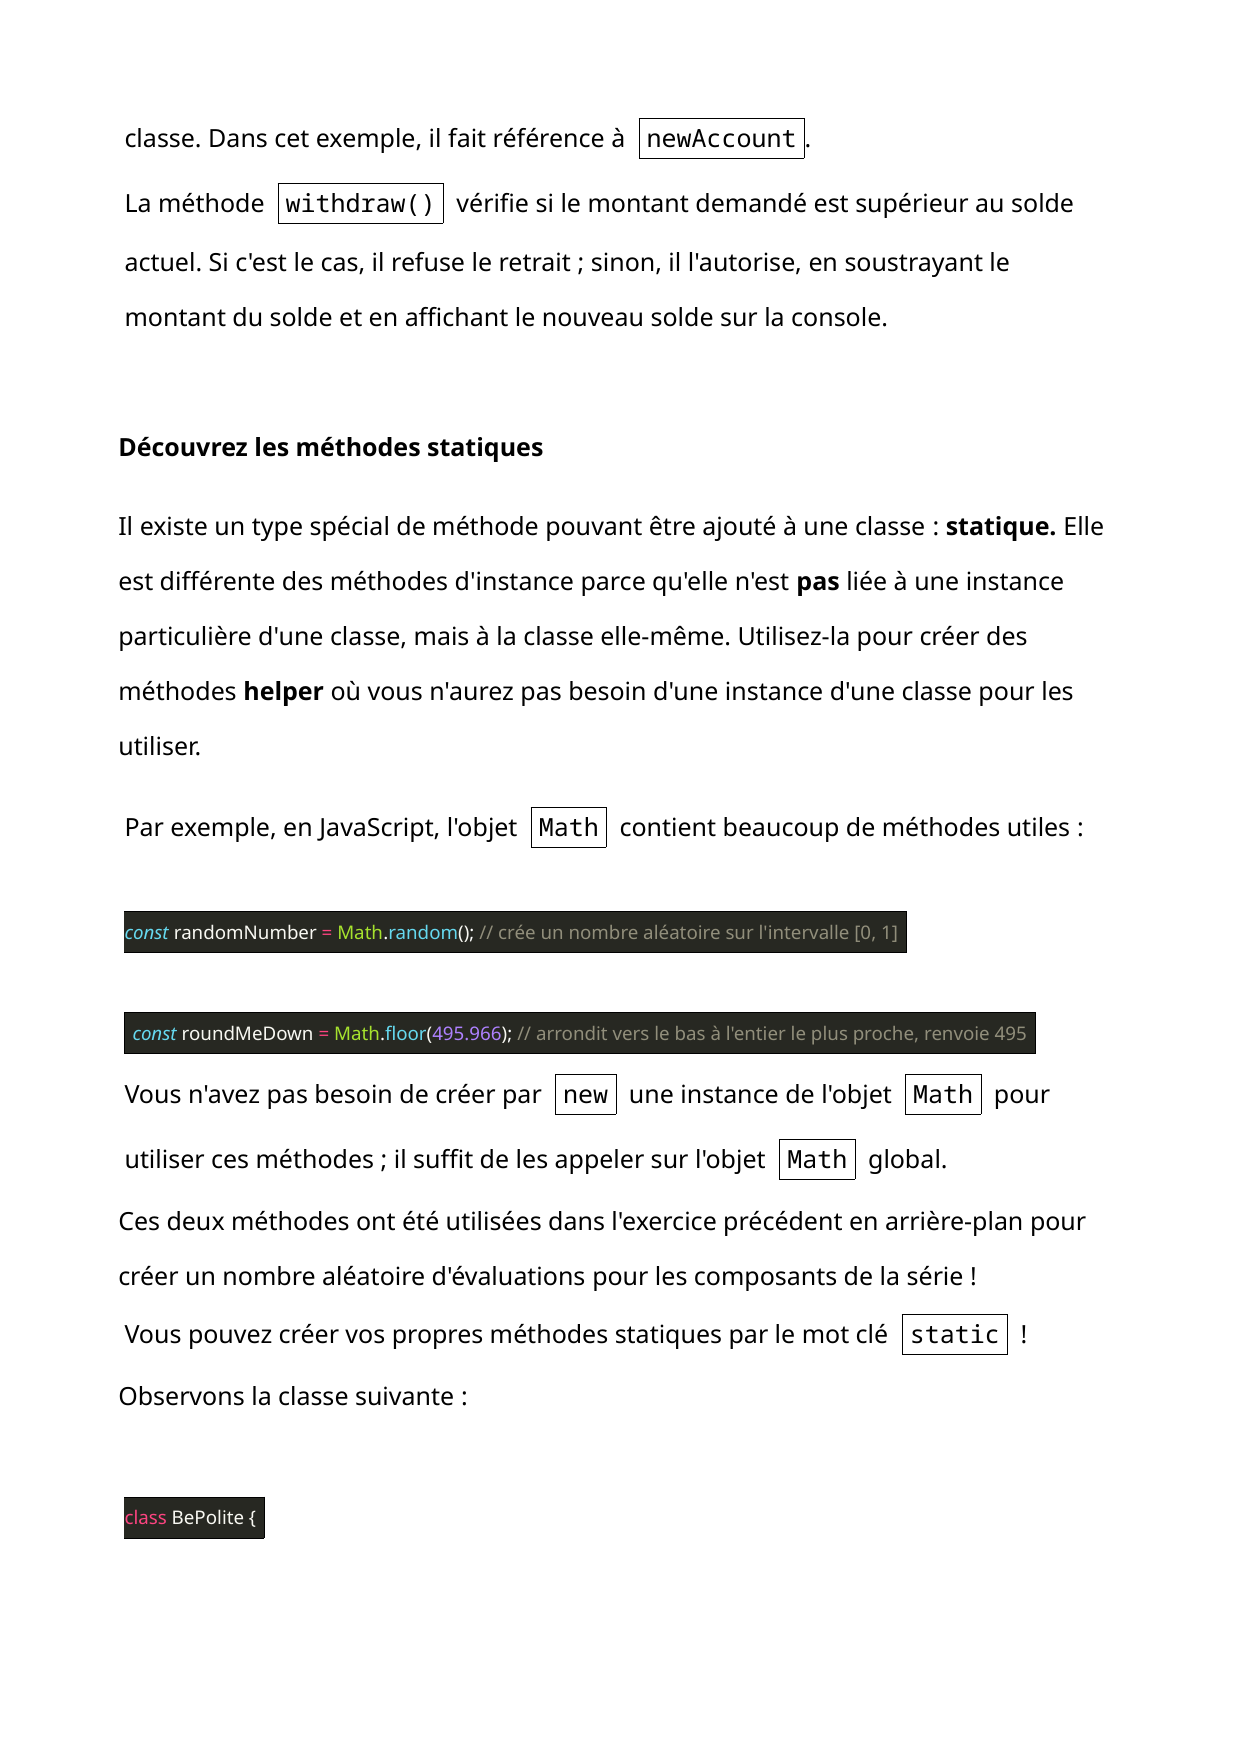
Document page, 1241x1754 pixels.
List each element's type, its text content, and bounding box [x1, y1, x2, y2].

text [1036, 1012, 1111, 1053]
text Observons la classe suivante : [118, 1379, 1122, 1413]
text [907, 911, 1111, 952]
text class BePolite { [124, 1498, 264, 1538]
text Découvrez les méthodes statiques [118, 429, 1122, 464]
text Par exemple, en JavaScript, l'objet [124, 807, 531, 847]
text classe. Dans cet exemple, il fait référence à [124, 118, 639, 158]
text const randomNumber = Math.random(); // crée un nombre aléatoire sur l'intervalle [0, 1] [124, 912, 906, 952]
text Vous pouvez créer vos propres méthodes statiques par le mot clé [124, 1314, 902, 1354]
text Math [532, 808, 606, 847]
text Ces deux méthodes ont été utilisées dans l'exercice précédent en arrière-plan pour créer un nombre aléatoire d'évaluations pour les composants de la série ! [118, 1204, 1122, 1293]
text const roundMeDown = Math.floor(495.966); // arrondit vers le bas à l'entier le plus proche, renvoie 495 [125, 1013, 1035, 1053]
text static [903, 1315, 1007, 1354]
text Il existe un type spécial de méthode pouvant être ajouté à une classe : statique. Elle est différente des méthodes d'instance parce qu'elle n'est pas liée à une instance particulière d'une classe, mais à la classe elle-même. Utilisez-la pour créer des méthodes helper où vous n'aurez pas besoin d'une instance d'une classe pour les utiliser. [118, 508, 1122, 763]
text . [805, 118, 1116, 158]
text ! [1008, 1314, 1116, 1354]
text contient beaucoup de méthodes utiles : [607, 807, 1116, 847]
text newAccount [640, 119, 804, 158]
text [265, 1497, 1111, 1538]
text La méthode withdraw() vérifie si le montant demandé est supérieur au solde actuel. Si c'est le cas, il refuse le retrait ; sinon, il l'autorise, en soustrayant le montant du solde et en affichant le nouveau solde sur la console. [124, 183, 1116, 333]
text Vous n'avez pas besoin de créer par new une instance de l'objet Math pour utiliser ces méthodes ; il suffit de les appeler sur l'objet Math global. [124, 1074, 1116, 1179]
